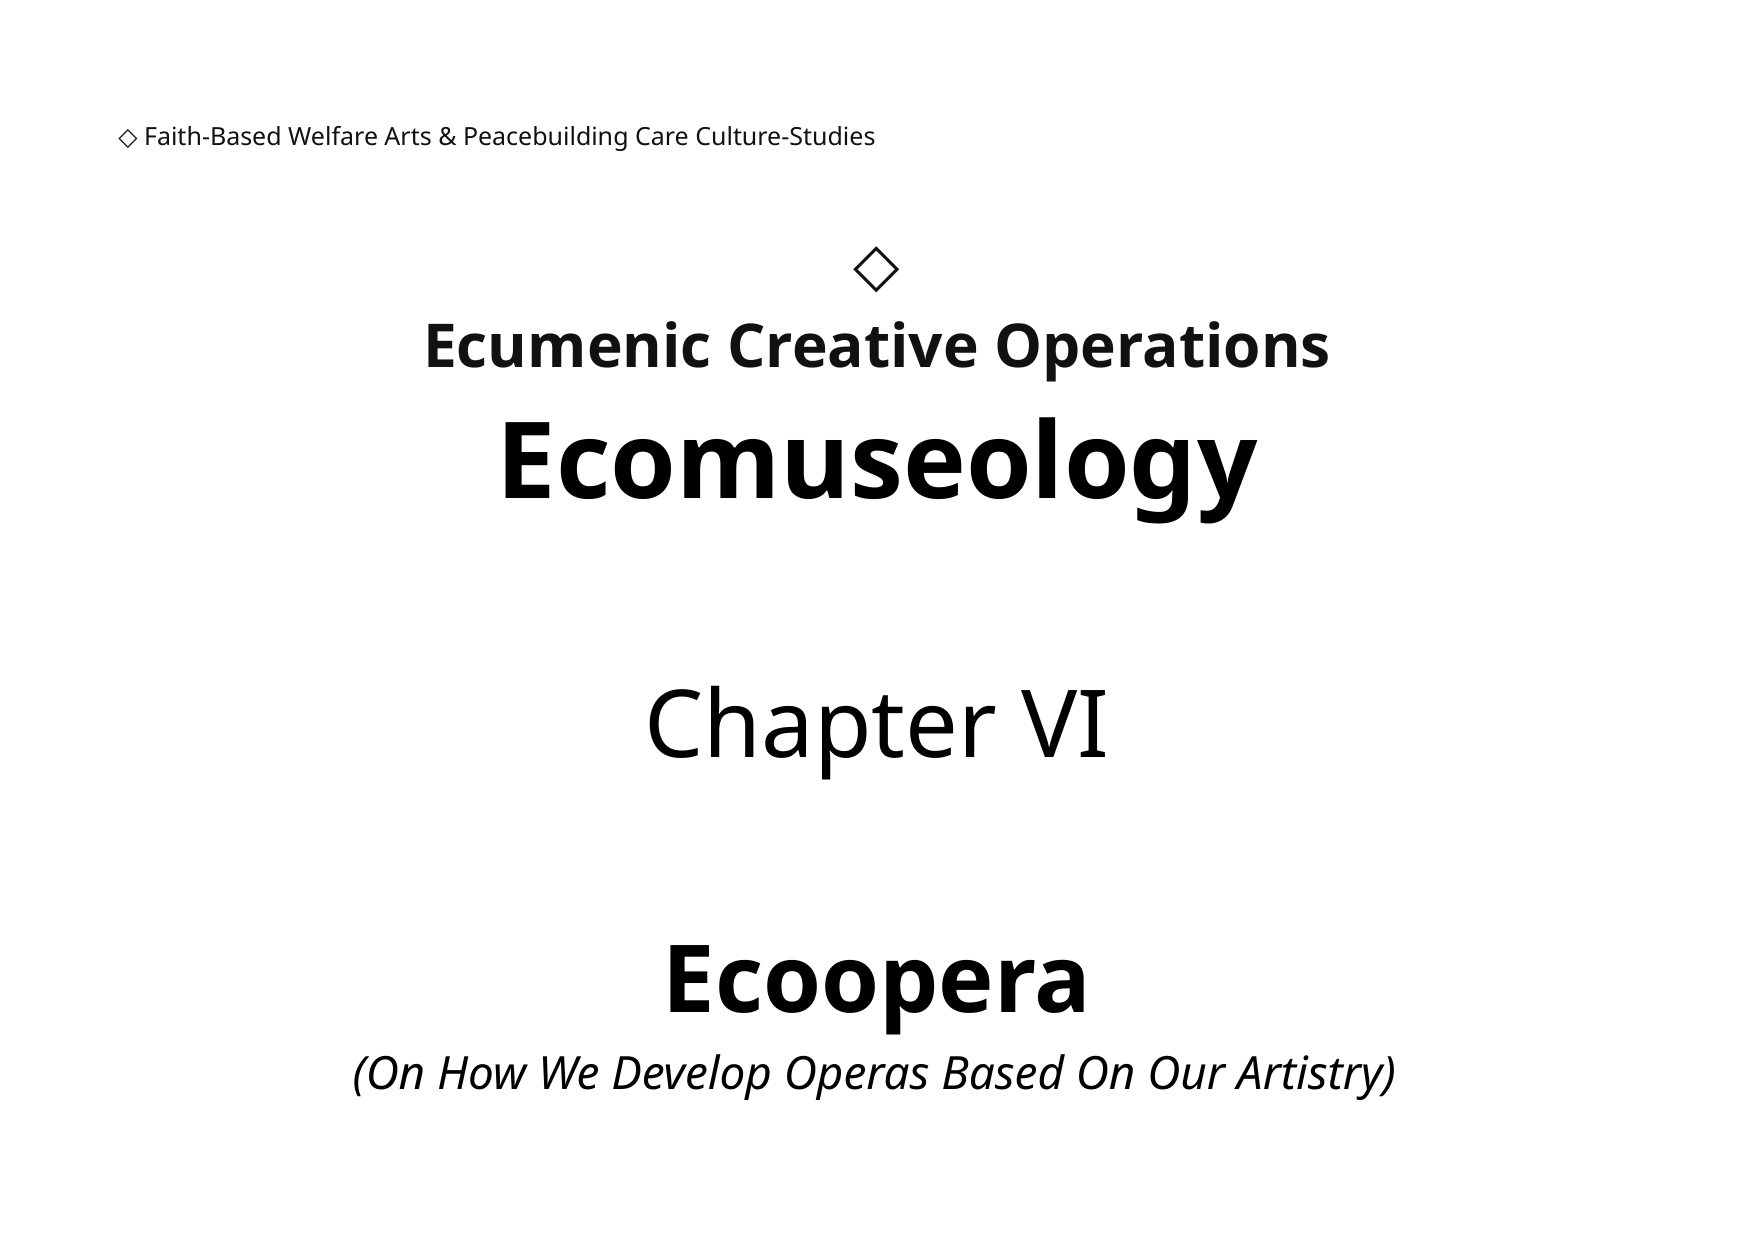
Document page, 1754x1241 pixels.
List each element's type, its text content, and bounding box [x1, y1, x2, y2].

text ◇ [118, 220, 1636, 303]
text ◇ Faith-Based Welfare Arts & Peacebuilding Care Culture-Studies [118, 118, 877, 152]
text Ecomuseology [118, 385, 1636, 529]
text Chapter VI [118, 657, 1636, 785]
text Ecoopera (On How We Develop Operas Based On Our Artistry) [118, 913, 1636, 1103]
text Ecumenic Creative Operations [118, 303, 1636, 385]
